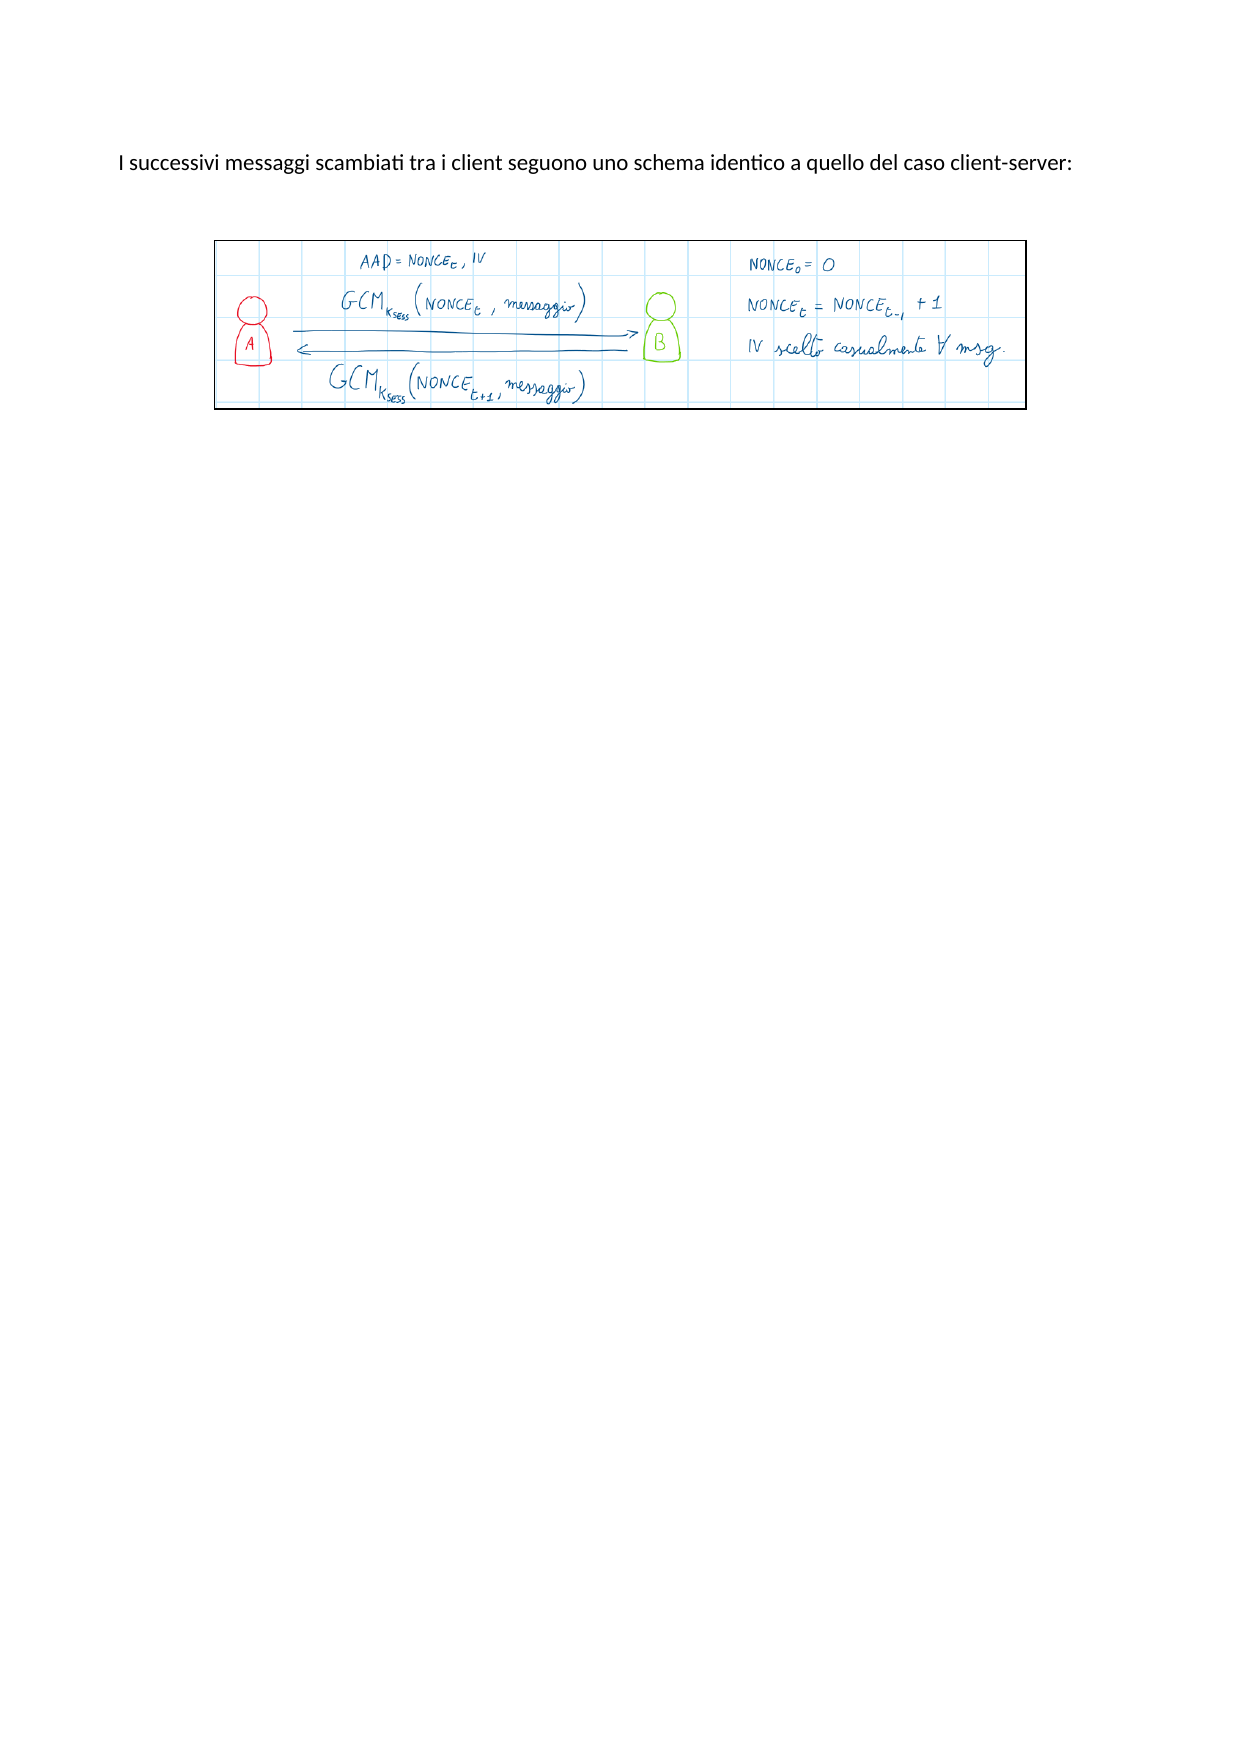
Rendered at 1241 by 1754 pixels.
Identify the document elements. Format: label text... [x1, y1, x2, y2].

text I successivi messaggi scambiati tra i client seguono uno schema identico a quello del caso client-server: [118, 148, 1122, 176]
